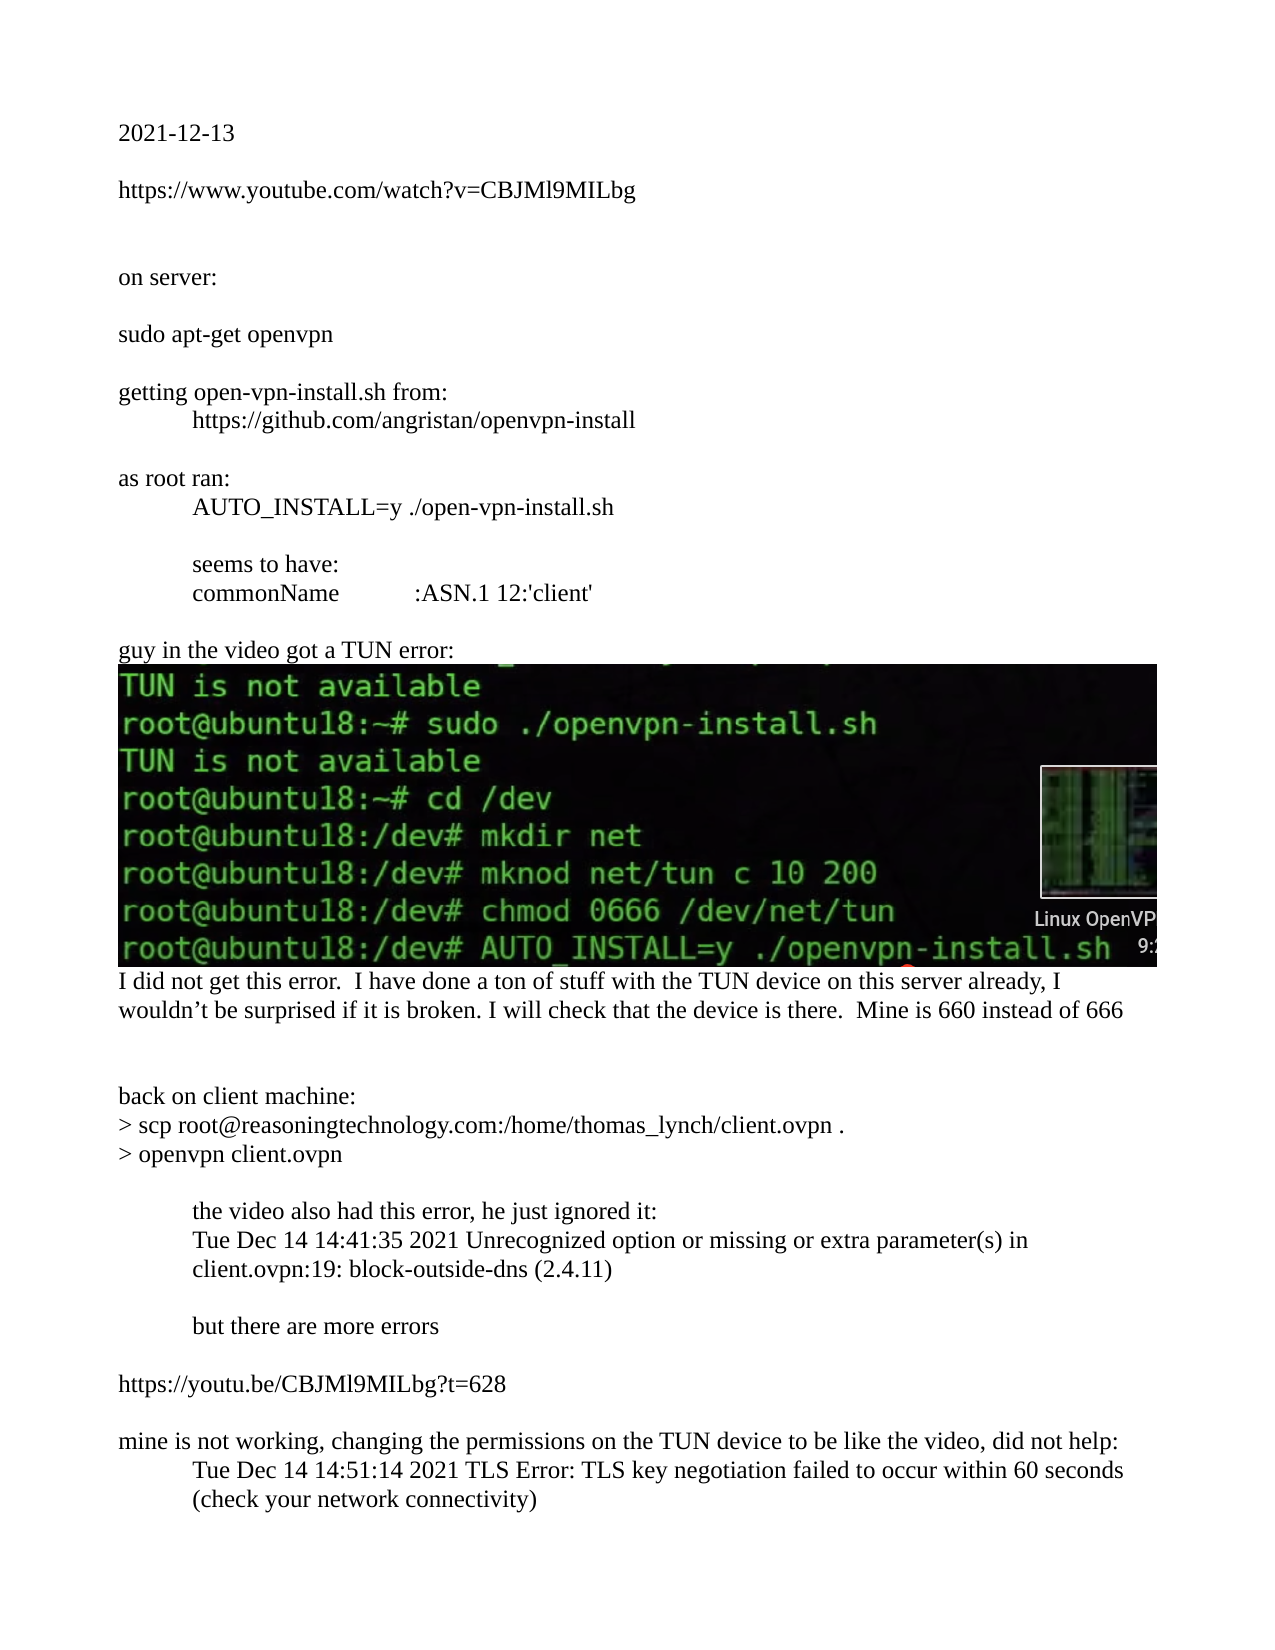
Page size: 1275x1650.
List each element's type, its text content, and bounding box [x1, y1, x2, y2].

text as root ran: [118, 463, 1157, 492]
text back on client machine: [118, 1081, 1157, 1110]
text getting open-vpn-install.sh from: [118, 377, 1157, 406]
text AUTO_INSTALL=y ./open-vpn-install.sh [192, 492, 1157, 521]
text guy in the video got a TUN error: [118, 636, 1157, 664]
text Tue Dec 14 14:51:14 2021 TLS Error: TLS key negotiation failed to occur within 60 seconds (check your network connectivity) [192, 1455, 1157, 1513]
text the video also had this error, he just ignored it: [192, 1196, 1157, 1225]
text https://github.com/angristan/openvpn-install [192, 406, 1157, 434]
text sudo apt-get openvpn [118, 319, 1157, 348]
text > scp root@reasoningtechnology.com:/home/thomas_lynch/client.ovpn . [118, 1110, 1157, 1139]
text https://www.youtube.com/watch?v=CBJMl9MILbg [118, 176, 1157, 204]
text https://youtu.be/CBJMl9MILbg?t=628 [118, 1369, 1157, 1398]
picture [118, 664, 1157, 967]
text > openvpn client.ovpn [118, 1139, 1157, 1168]
text Tue Dec 14 14:41:35 2021 Unrecognized option or missing or extra parameter(s) in client.ovpn:19: block-outside-dns (2.4.11) [192, 1225, 1157, 1283]
text I did not get this error. I have done a ton of stuff with the TUN device on this server already, I wouldn’t be surprised if it is broken. I will check that the device is there. Mine is 660 instead of 666 [118, 967, 1157, 1024]
text but there are more errors [192, 1311, 1157, 1340]
text seems to have: [192, 549, 1157, 578]
text on server: [118, 262, 1157, 291]
text 2021-12-13 [118, 118, 1157, 147]
text mine is not working, changing the permissions on the TUN device to be like the video, did not help: [118, 1426, 1157, 1455]
text commonName :ASN.1 12:'client' [192, 578, 1157, 607]
